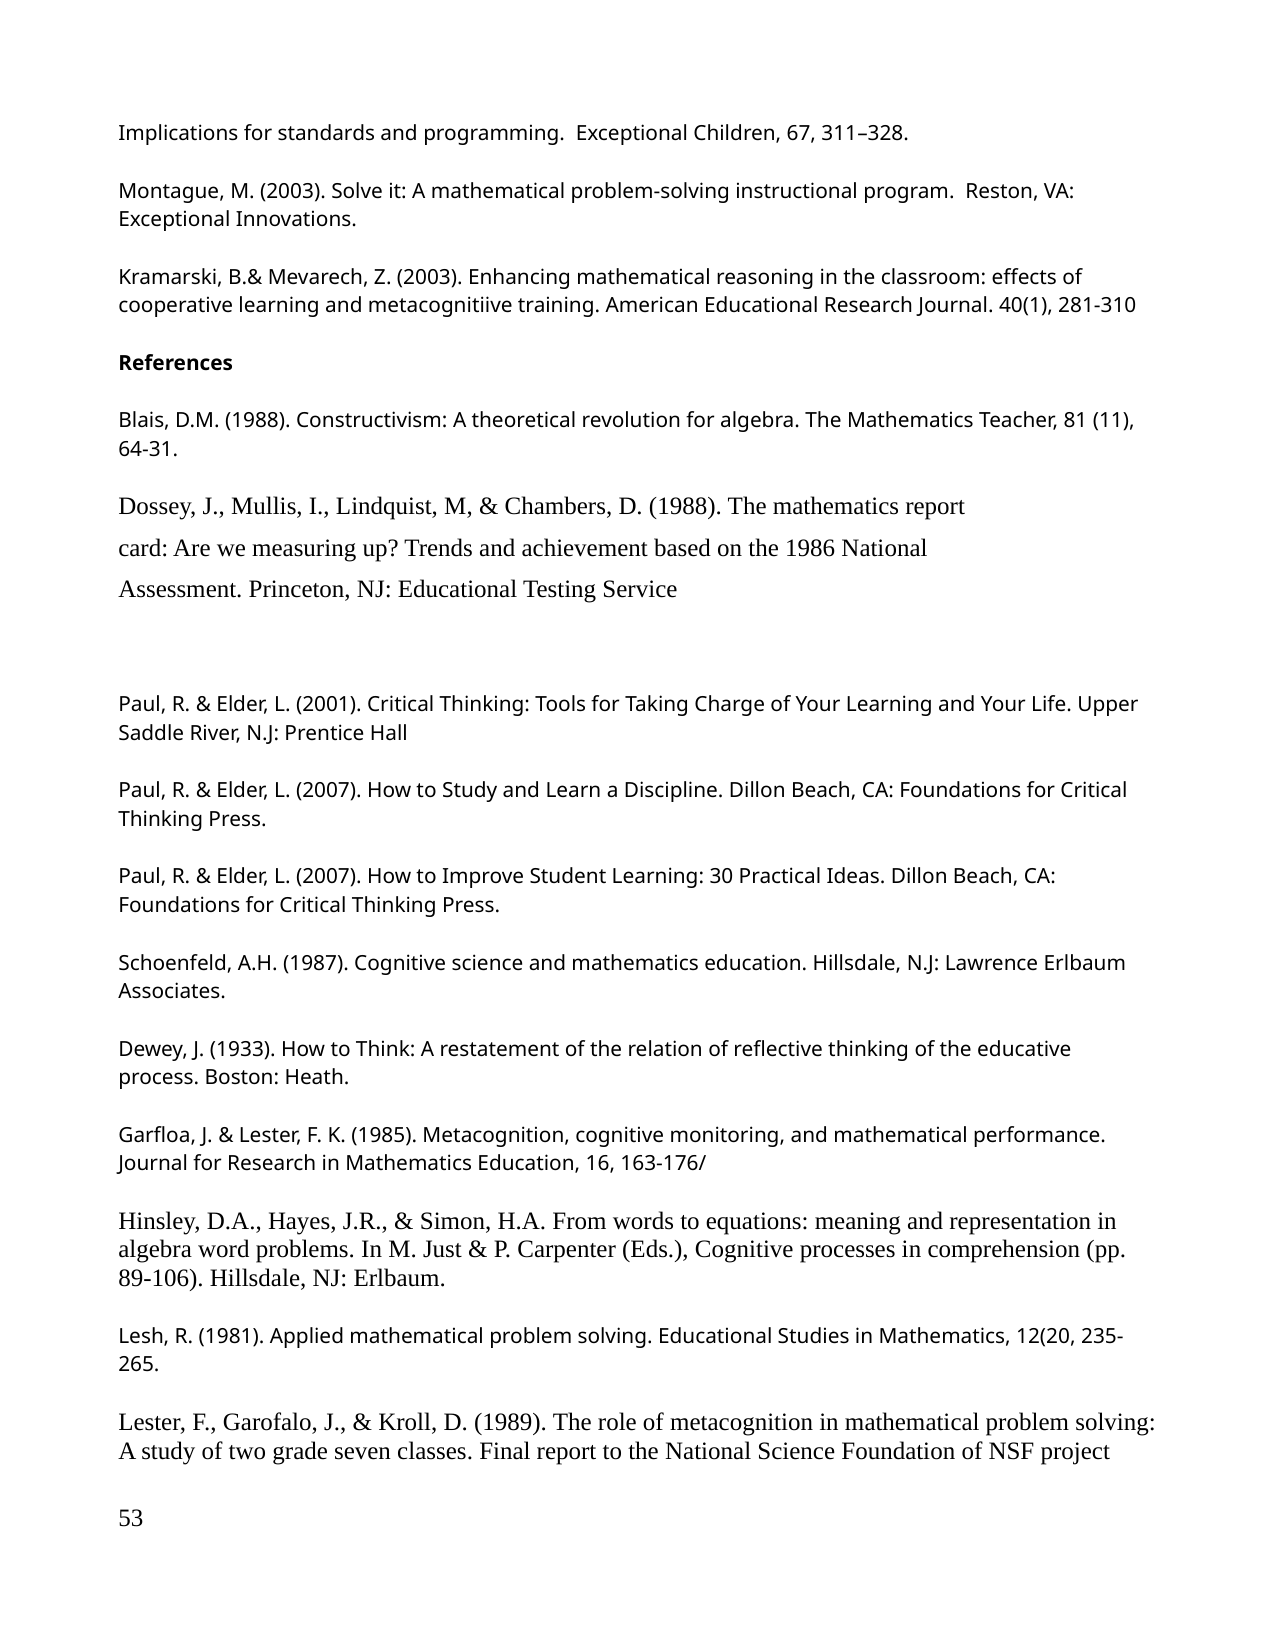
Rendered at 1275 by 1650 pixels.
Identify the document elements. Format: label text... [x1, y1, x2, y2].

text Paul, R. & Elder, L. (2001). Critical Thinking: Tools for Taking Charge of Your Learning and Your Life. Upper Saddle River, N.J: Prentice Hall [118, 689, 1157, 746]
text Blais, D.M. (1988). Constructivism: A theoretical revolution for algebra. The Mathematics Teacher, 81 (11), 64-31. [118, 405, 1157, 462]
text Montague, M. (2003). Solve it: A mathematical problem-solving instructional program. Reston, VA: Exceptional Innovations. [118, 176, 1157, 233]
text Paul, R. & Elder, L. (2007). How to Improve Student Learning: 30 Practical Ideas. Dillon Beach, CA: Foundations for Critical Thinking Press. [118, 862, 1157, 918]
text Dossey, J., Mullis, I., Lindquist, M, & Chambers, D. (1988). The mathematics report [118, 491, 1157, 520]
text Assessment. Princeton, NJ: Educational Testing Service [118, 574, 1157, 603]
text Schoenfeld, A.H. (1987). Cognitive science and mathematics education. Hillsdale, N.J: Lawrence Erlbaum Associates. [118, 948, 1157, 1004]
text References [118, 348, 1157, 376]
text Lesh, R. (1981). Applied mathematical problem solving. Educational Studies in Mathematics, 12(20, 235-265. [118, 1321, 1157, 1378]
text Implications for standards and programming. Exceptional Children, 67, 311–328. [118, 118, 1157, 147]
text Hinsley, D.A., Hayes, J.R., & Simon, H.A. From words to equations: meaning and representation in algebra word problems. In M. Just & P. Carpenter (Eds.), Cognitive processes in comprehension (pp. 89-106). Hillsdale, NJ: Erlbaum. [118, 1206, 1157, 1292]
text Kramarski, B.& Mevarech, Z. (2003). Enhancing mathematical reasoning in the classroom: effects of cooperative learning and metacognitiive training. American Educational Research Journal. 40(1), 281-310 [118, 262, 1157, 319]
text Lester, F., Garofalo, J., & Kroll, D. (1989). The role of metacognition in mathematical problem solving: A study of two grade seven classes. Final report to the National Science Foundation of NSF project [118, 1407, 1157, 1465]
text Dewey, J. (1933). How to Think: A restatement of the relation of reflective thinking of the educative process. Boston: Heath. [118, 1034, 1157, 1091]
text Paul, R. & Elder, L. (2007). How to Study and Learn a Discipline. Dillon Beach, CA: Foundations for Critical Thinking Press. [118, 776, 1157, 832]
text Garfloa, J. & Lester, F. K. (1985). Metacognition, cognitive monitoring, and mathematical performance. Journal for Research in Mathematics Education, 16, 163-176/ [118, 1120, 1157, 1177]
text card: Are we measuring up? Trends and achievement based on the 1986 National [118, 533, 1157, 561]
